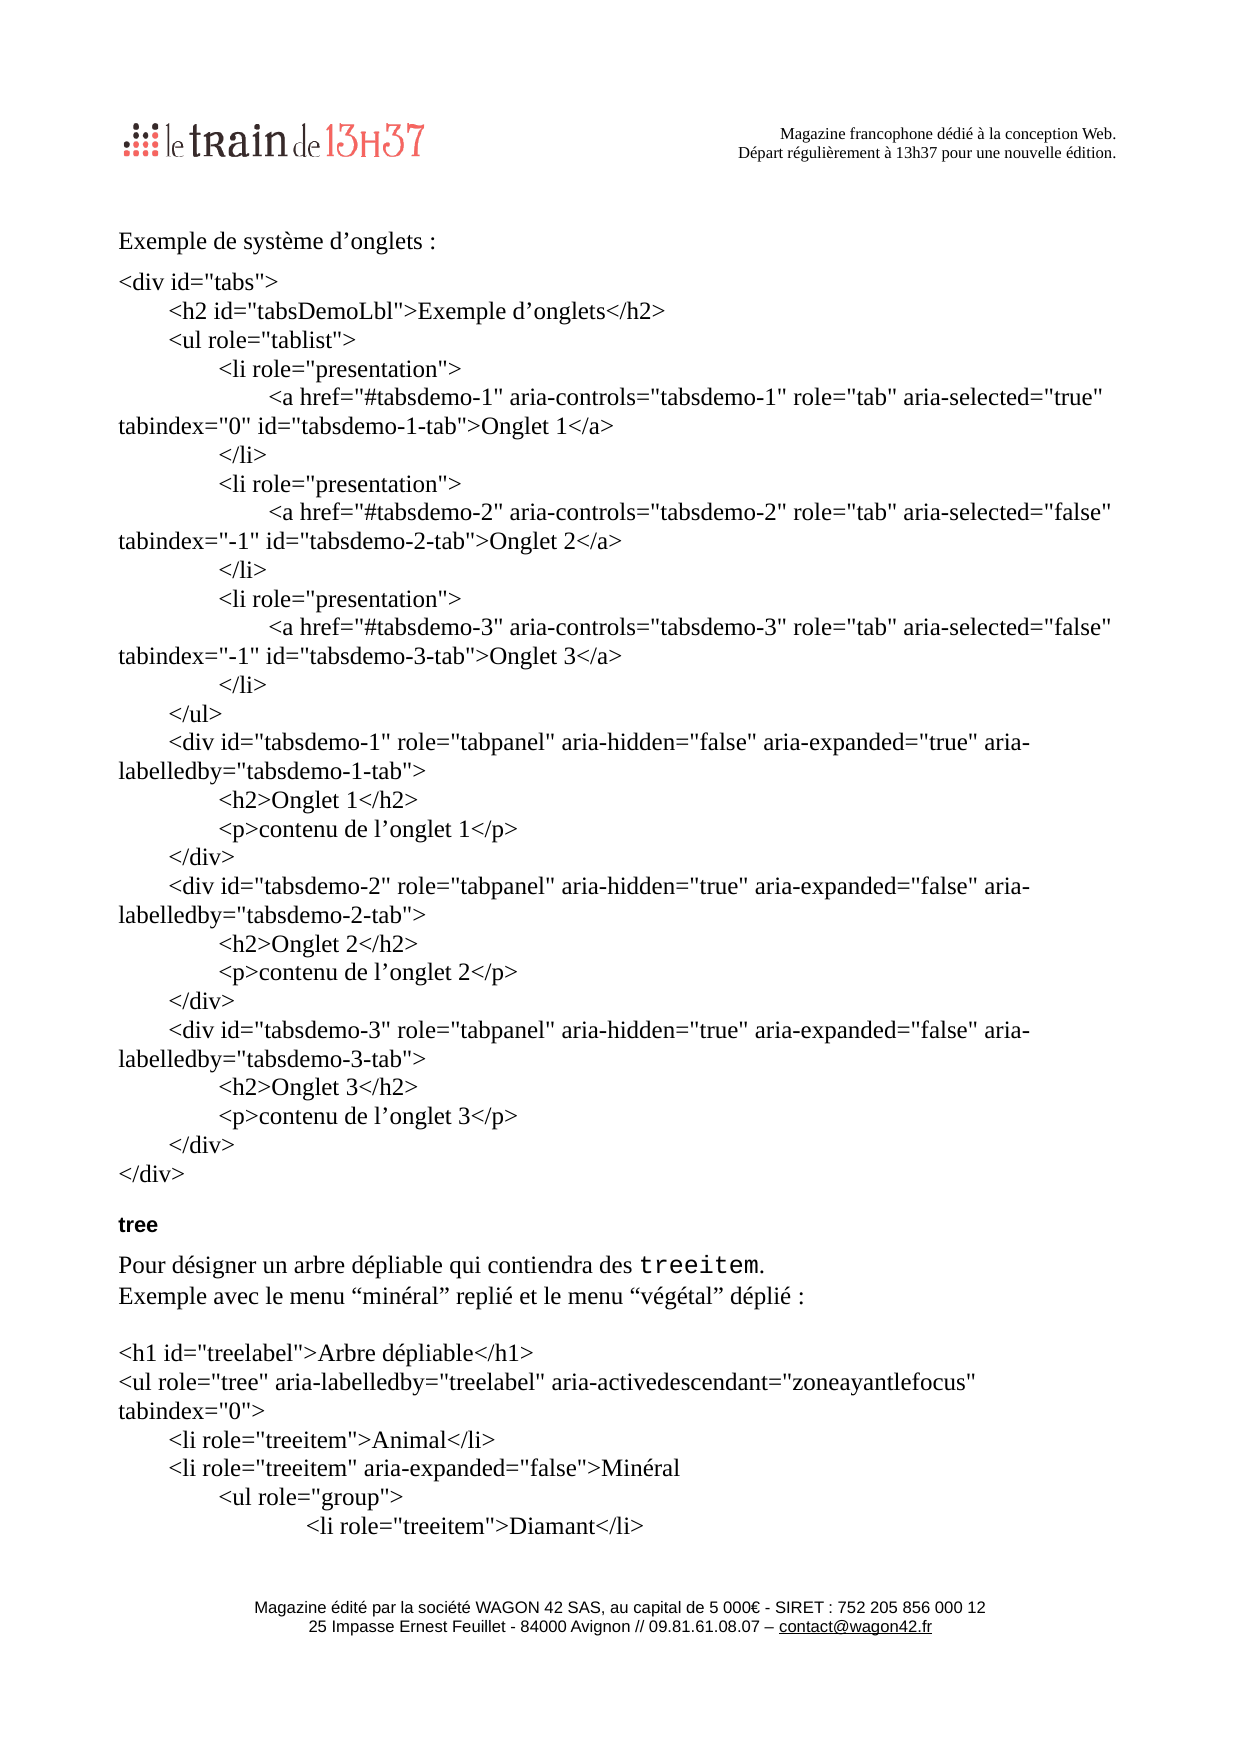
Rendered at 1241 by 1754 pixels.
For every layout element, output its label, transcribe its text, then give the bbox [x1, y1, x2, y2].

text </li> [118, 440, 1122, 469]
text Pour désigner un arbre dépliable qui contiendra des treeitem. Exemple avec le menu “minéral” replié et le menu “végétal” déplié : [118, 1250, 1122, 1310]
text <div id="tabsdemo-2" role="tabpanel" aria-hidden="true" aria-expanded="false" aria-labelledby="tabsdemo-2-tab"> [118, 871, 1122, 929]
text <li role="presentation"> [118, 469, 1122, 497]
text </li> [118, 670, 1122, 699]
text <li role="treeitem">Animal</li> [118, 1425, 1122, 1453]
text <div id="tabsdemo-1" role="tabpanel" aria-hidden="false" aria-expanded="true" aria-labelledby="tabsdemo-1-tab"> [118, 727, 1122, 785]
text </div> [118, 1130, 1122, 1159]
text <ul role="group"> [118, 1482, 1122, 1511]
text <ul role="tablist"> [118, 325, 1122, 354]
text <h2>Onglet 1</h2> [118, 785, 1122, 814]
text <li role="treeitem" aria-expanded="false">Minéral [118, 1453, 1122, 1482]
text <a href="#tabsdemo-2" aria-controls="tabsdemo-2" role="tab" aria-selected="false" tabindex="-1" id="tabsdemo-2-tab">Onglet 2</a> [118, 497, 1122, 555]
text <h2 id="tabsDemoLbl">Exemple d’onglets</h2> [118, 296, 1122, 325]
text </div> [118, 1159, 1122, 1187]
text <h2>Onglet 2</h2> [118, 929, 1122, 957]
text <div id="tabsdemo-3" role="tabpanel" aria-hidden="true" aria-expanded="false" aria-labelledby="tabsdemo-3-tab"> [118, 1015, 1122, 1072]
text <ul role="tree" aria-labelledby="treelabel" aria-activedescendant="zoneayantlefocus" tabindex="0"> [118, 1367, 1122, 1425]
text </li> [118, 555, 1122, 584]
text <p>contenu de l’onglet 3</p> [118, 1101, 1122, 1130]
text <h2>Onglet 3</h2> [118, 1072, 1122, 1101]
text <div id="tabs"> [118, 267, 1122, 296]
text </ul> [118, 699, 1122, 727]
subtitle tree [118, 1212, 1122, 1238]
text <li role="treeitem">Diamant</li> [118, 1511, 1122, 1540]
text Exemple de système d’onglets : [118, 226, 1122, 255]
picture [123, 123, 425, 157]
text <li role="presentation"> [118, 354, 1122, 382]
text <h1 id="treelabel">Arbre dépliable</h1> [118, 1338, 1122, 1367]
text <a href="#tabsdemo-1" aria-controls="tabsdemo-1" role="tab" aria-selected="true" tabindex="0" id="tabsdemo-1-tab">Onglet 1</a> [118, 382, 1122, 440]
text <li role="presentation"> [118, 584, 1122, 612]
text <a href="#tabsdemo-3" aria-controls="tabsdemo-3" role="tab" aria-selected="false" tabindex="-1" id="tabsdemo-3-tab">Onglet 3</a> [118, 612, 1122, 670]
text <p>contenu de l’onglet 2</p> [118, 957, 1122, 986]
text </div> [118, 986, 1122, 1015]
text <p>contenu de l’onglet 1</p> [118, 814, 1122, 842]
text </div> [118, 842, 1122, 871]
